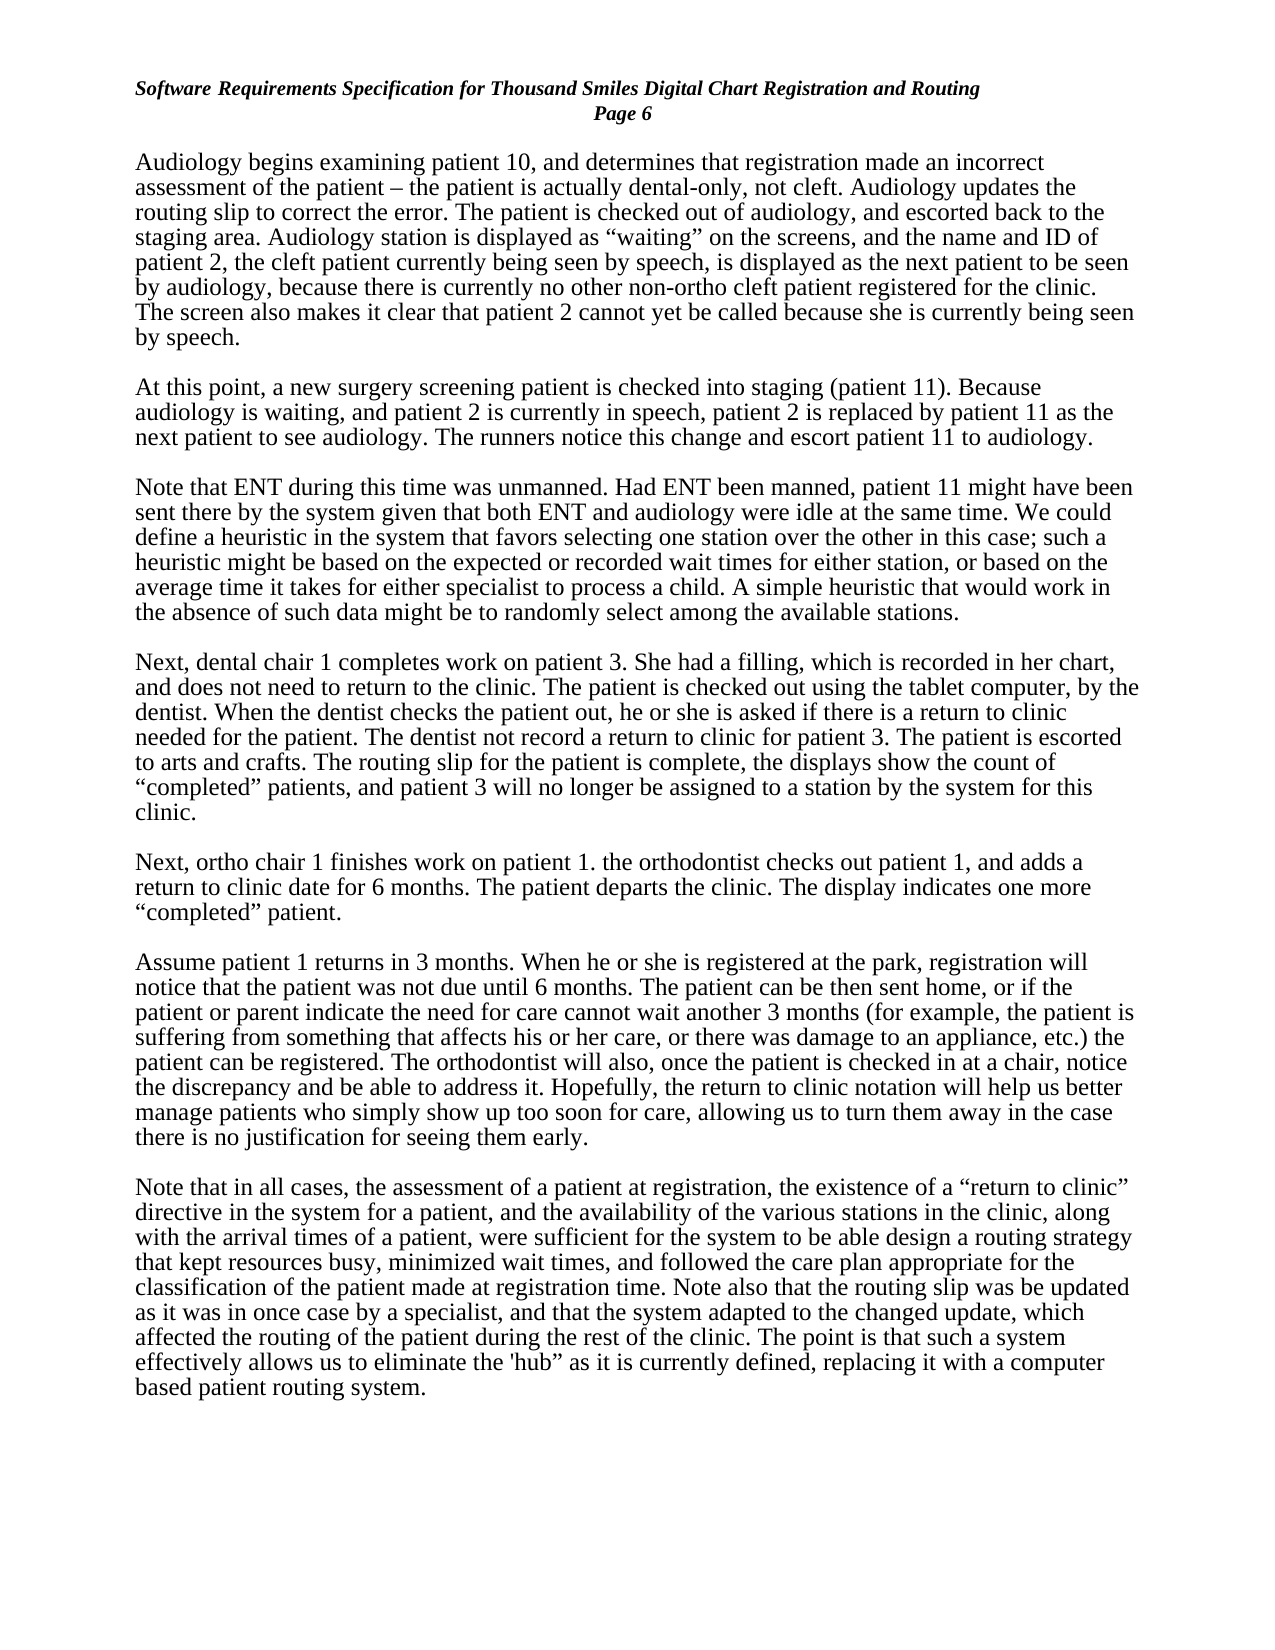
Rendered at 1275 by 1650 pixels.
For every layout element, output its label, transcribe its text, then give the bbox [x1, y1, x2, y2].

text Note that ENT during this time was unmanned. Had ENT been manned, patient 11 might have been sent there by the system given that both ENT and audiology were idle at the same time. We could define a heuristic in the system that favors selecting one station over the other in this case; such a heuristic might be based on the expected or recorded wait times for either station, or based on the average time it takes for either specialist to process a child. A simple heuristic that would work in the absence of such data might be to randomly select among the available stations. [135, 475, 1140, 625]
text At this point, a new surgery screening patient is checked into staging (patient 11). Because audiology is waiting, and patient 2 is currently in speech, patient 2 is replaced by patient 11 as the next patient to see audiology. The runners notice this change and escort patient 11 to audiology. [135, 375, 1140, 450]
text Audiology begins examining patient 10, and determines that registration made an incorrect assessment of the patient – the patient is actually dental-only, not cleft. Audiology updates the routing slip to correct the error. The patient is checked out of audiology, and escorted back to the staging area. Audiology station is displayed as “waiting” on the screens, and the name and ID of patient 2, the cleft patient currently being seen by speech, is displayed as the next patient to be seen by audiology, because there is currently no other non-ortho cleft patient registered for the clinic. The screen also makes it clear that patient 2 cannot yet be called because she is currently being seen by speech. [135, 150, 1140, 350]
text Next, dental chair 1 completes work on patient 3. She had a filling, which is recorded in her chart, and does not need to return to the clinic. The patient is checked out using the tablet computer, by the dentist. When the dentist checks the patient out, he or she is asked if there is a return to clinic needed for the patient. The dentist not record a return to clinic for patient 3. The patient is escorted to arts and crafts. The routing slip for the patient is complete, the displays show the count of “completed” patients, and patient 3 will no longer be assigned to a station by the system for this clinic. [135, 650, 1140, 825]
text Next, ortho chair 1 finishes work on patient 1. the orthodontist checks out patient 1, and adds a return to clinic date for 6 months. The patient departs the clinic. The display indicates one more “completed” patient. [135, 850, 1140, 925]
text Note that in all cases, the assessment of a patient at registration, the existence of a “return to clinic” directive in the system for a patient, and the availability of the various stations in the clinic, along with the arrival times of a patient, were sufficient for the system to be able design a routing strategy that kept resources busy, minimized wait times, and followed the care plan appropriate for the classification of the patient made at registration time. Note also that the routing slip was be updated as it was in once case by a specialist, and that the system adapted to the changed update, which affected the routing of the patient during the rest of the clinic. The point is that such a system effectively allows us to eliminate the 'hub” as it is currently defined, replacing it with a computer based patient routing system. [135, 1175, 1140, 1400]
text Assume patient 1 returns in 3 months. When he or she is registered at the park, registration will notice that the patient was not due until 6 months. The patient can be then sent home, or if the patient or parent indicate the need for care cannot wait another 3 months (for example, the patient is suffering from something that affects his or her care, or there was damage to an appliance, etc.) the patient can be registered. The orthodontist will also, once the patient is checked in at a chair, notice the discrepancy and be able to address it. Hopefully, the return to clinic notation will help us better manage patients who simply show up too soon for care, allowing us to turn them away in the case there is no justification for seeing them early. [135, 950, 1140, 1150]
